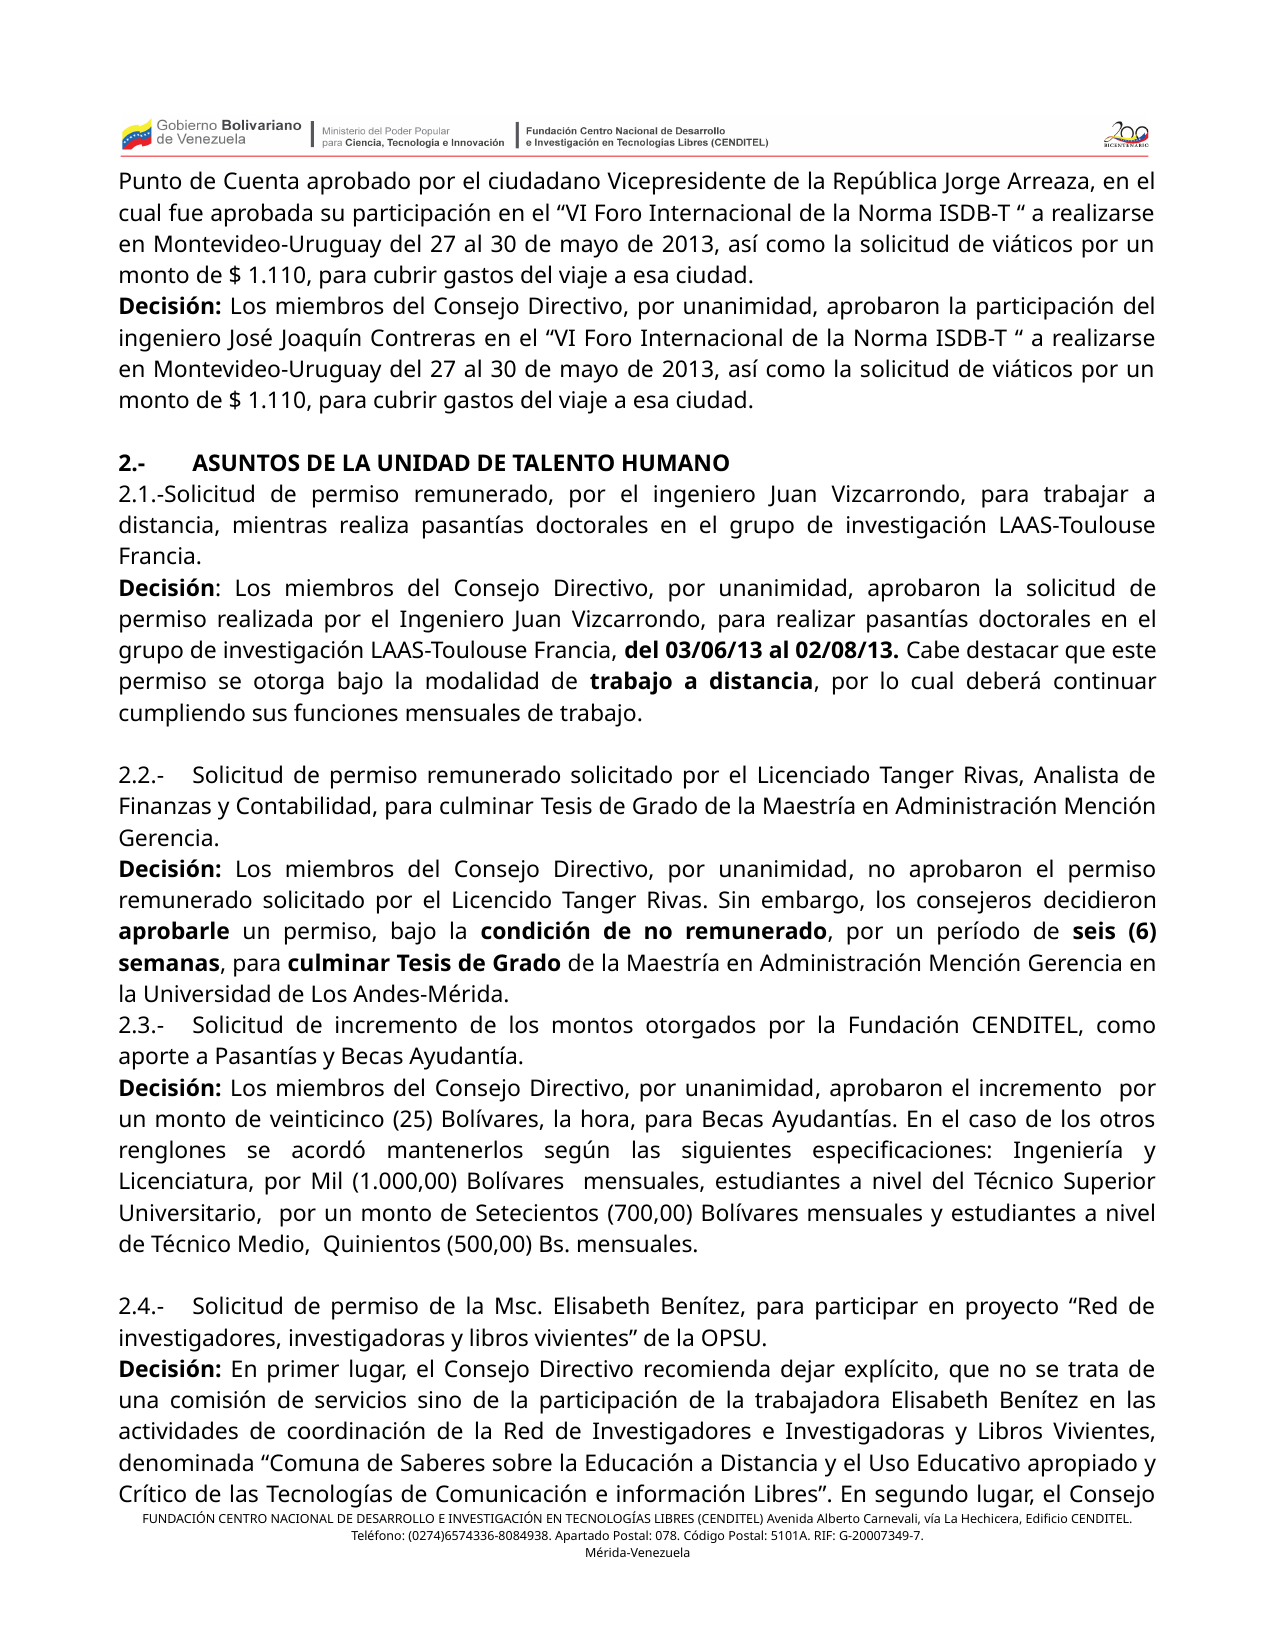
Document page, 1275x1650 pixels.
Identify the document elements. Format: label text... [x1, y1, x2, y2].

text Decisión: Los miembros del Consejo Directivo, por unanimidad, no aprobaron el permiso remunerado solicitado por el Licencido Tanger Rivas. Sin embargo, los consejeros decidieron aprobarle un permiso, bajo la condición de no remunerado, por un período de seis (6) semanas, para culminar Tesis de Grado de la Maestría en Administración Mención Gerencia en la Universidad de Los Andes-Mérida. [118, 853, 1157, 1009]
text Decisión: Los miembros del Consejo Directivo, por unanimidad, aprobaron la participación del ingeniero José Joaquín Contreras en el “VI Foro Internacional de la Norma ISDB-T “ a realizarse en Montevideo-Uruguay del 27 al 30 de mayo de 2013, así como la solicitud de viáticos por un monto de $ 1.110, para cubrir gastos del viaje a esa ciudad. [118, 290, 1157, 415]
text 2.3.- Solicitud de incremento de los montos otorgados por la Fundación CENDITEL, como aporte a Pasantías y Becas Ayudantía. [118, 1009, 1157, 1072]
text 2.2.- Solicitud de permiso remunerado solicitado por el Licenciado Tanger Rivas, Analista de Finanzas y Contabilidad, para culminar Tesis de Grado de la Maestría en Administración Mención Gerencia. [118, 759, 1157, 853]
text Decisión: En primer lugar, el Consejo Directivo recomienda dejar explícito, que no se trata de una comisión de servicios sino de la participación de la trabajadora Elisabeth Benítez en las actividades de coordinación de la Red de Investigadores e Investigadoras y Libros Vivientes, denominada “Comuna de Saberes sobre la Educación a Distancia y el Uso Educativo apropiado y Crítico de las Tecnologías de Comunicación e información Libres”. En segundo lugar, el Consejo [118, 1353, 1157, 1509]
text Punto de Cuenta aprobado por el ciudadano Vicepresidente de la República Jorge Arreaza, en el cual fue aprobada su participación en el “VI Foro Internacional de la Norma ISDB-T “ a realizarse en Montevideo-Uruguay del 27 al 30 de mayo de 2013, así como la solicitud de viáticos por un monto de $ 1.110, para cubrir gastos del viaje a esa ciudad. [118, 165, 1157, 290]
text Decisión: Los miembros del Consejo Directivo, por unanimidad, aprobaron la solicitud de permiso realizada por el Ingeniero Juan Vizcarrondo, para realizar pasantías doctorales en el grupo de investigación LAAS-Toulouse Francia, del 03/06/13 al 02/08/13. Cabe destacar que este permiso se otorga bajo la modalidad de trabajo a distancia, por lo cual deberá continuar cumpliendo sus funciones mensuales de trabajo. [118, 572, 1157, 728]
text 2.4.- Solicitud de permiso de la Msc. Elisabeth Benítez, para participar en proyecto “Red de investigadores, investigadoras y libros vivientes” de la OPSU. [118, 1290, 1157, 1353]
text Decisión: Los miembros del Consejo Directivo, por unanimidad, aprobaron el incremento por un monto de veinticinco (25) Bolívares, la hora, para Becas Ayudantías. En el caso de los otros renglones se acordó mantenerlos según las siguientes especificaciones: Ingeniería y Licenciatura, por Mil (1.000,00) Bolívares mensuales, estudiantes a nivel del Técnico Superior Universitario, por un monto de Setecientos (700,00) Bolívares mensuales y estudiantes a nivel de Técnico Medio, Quinientos (500,00) Bs. mensuales. [118, 1072, 1157, 1259]
text 2.- ASUNTOS DE LA UNIDAD DE TALENTO HUMANO [118, 447, 1157, 478]
text 2.1.-Solicitud de permiso remunerado, por el ingeniero Juan Vizcarrondo, para trabajar a distancia, mientras realiza pasantías doctorales en el grupo de investigación LAAS-Toulouse Francia. [118, 478, 1157, 572]
picture [120, 113, 1149, 157]
